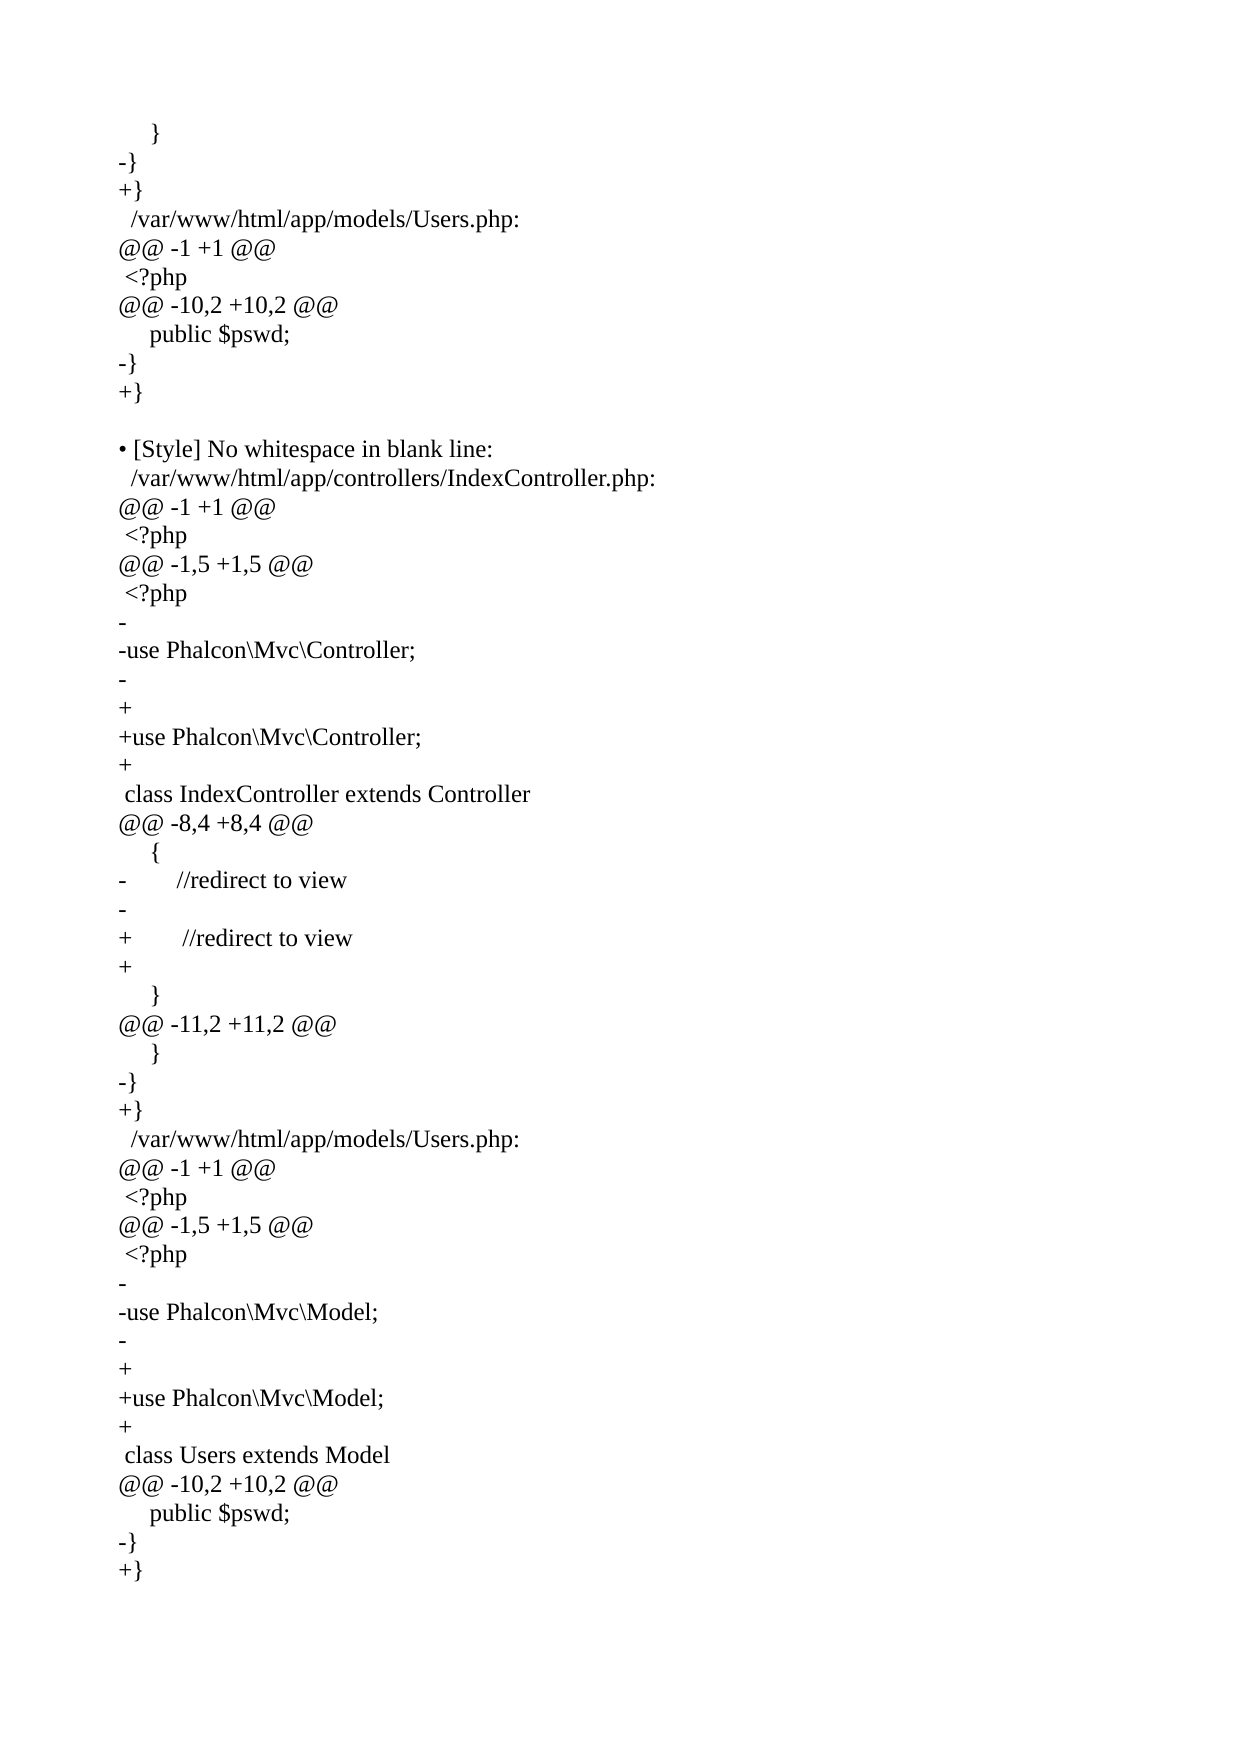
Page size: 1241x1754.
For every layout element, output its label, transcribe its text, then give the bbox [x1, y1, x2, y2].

text public $pswd; [118, 319, 1122, 348]
text } [118, 981, 1122, 1009]
text <?php [118, 578, 1122, 607]
text + [118, 751, 1122, 779]
text <?php [118, 262, 1122, 291]
text - [118, 1326, 1122, 1354]
text - [118, 1268, 1122, 1297]
text +} [118, 176, 1122, 204]
text +use Phalcon\Mvc\Controller; [118, 722, 1122, 751]
text { [118, 837, 1122, 866]
text - [118, 607, 1122, 636]
text class IndexController extends Controller [118, 779, 1122, 808]
text - //redirect to view [118, 866, 1122, 894]
text -} [118, 1067, 1122, 1096]
text /var/www/html/app/models/Users.php: [118, 1124, 1122, 1153]
text public $pswd; [118, 1498, 1122, 1527]
text -use Phalcon\Mvc\Controller; [118, 636, 1122, 664]
text class Users extends Model [118, 1441, 1122, 1469]
text - [118, 664, 1122, 693]
text -} [118, 1527, 1122, 1556]
text +} [118, 1096, 1122, 1124]
text + [118, 952, 1122, 981]
text +} [118, 377, 1122, 406]
text @@ -8,4 +8,4 @@ [118, 808, 1122, 837]
text /var/www/html/app/controllers/IndexController.php: [118, 463, 1122, 492]
text + [118, 693, 1122, 722]
text + //redirect to view [118, 923, 1122, 952]
text • [Style] No whitespace in blank line: [118, 434, 1122, 463]
text @@ -1 +1 @@ [118, 233, 1122, 262]
text + [118, 1354, 1122, 1383]
text } [118, 118, 1122, 147]
text @@ -11,2 +11,2 @@ [118, 1009, 1122, 1038]
text +use Phalcon\Mvc\Model; [118, 1383, 1122, 1412]
text +} [118, 1556, 1122, 1584]
text @@ -1 +1 @@ [118, 1153, 1122, 1182]
text - [118, 894, 1122, 923]
text @@ -1,5 +1,5 @@ [118, 549, 1122, 578]
text @@ -10,2 +10,2 @@ [118, 291, 1122, 319]
text -use Phalcon\Mvc\Model; [118, 1297, 1122, 1326]
text + [118, 1412, 1122, 1441]
text } [118, 1038, 1122, 1067]
text @@ -1 +1 @@ [118, 492, 1122, 521]
text @@ -1,5 +1,5 @@ [118, 1211, 1122, 1239]
text -} [118, 348, 1122, 377]
text <?php [118, 521, 1122, 549]
text -} [118, 147, 1122, 176]
text <?php [118, 1239, 1122, 1268]
text @@ -10,2 +10,2 @@ [118, 1469, 1122, 1498]
text <?php [118, 1182, 1122, 1211]
text /var/www/html/app/models/Users.php: [118, 204, 1122, 233]
